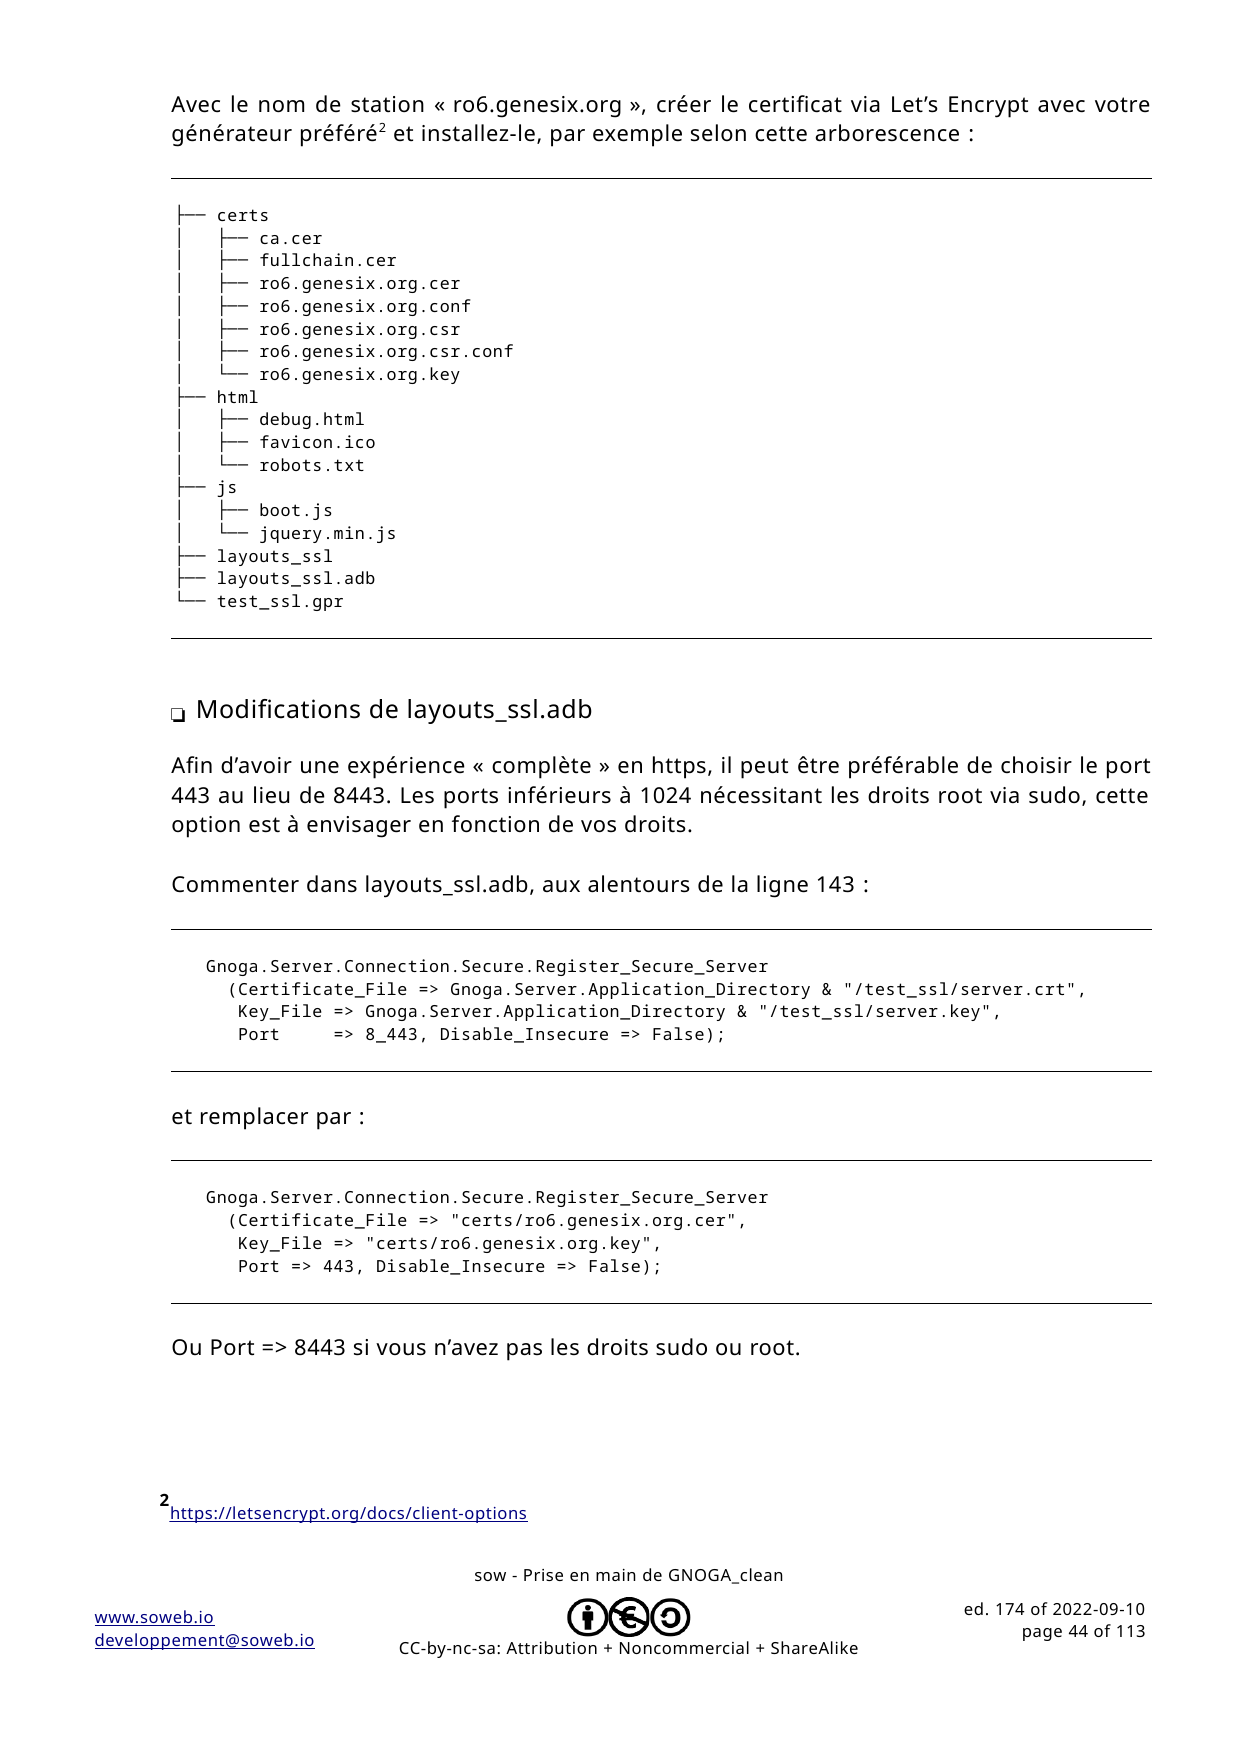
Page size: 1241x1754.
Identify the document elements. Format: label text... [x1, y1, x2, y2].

list ├── js [171, 473, 1152, 496]
text Commenter dans layouts_ssl.adb, aux alentours de la ligne 143 : [171, 869, 1152, 899]
subtitle Modifications de layouts_ssl.adb [171, 692, 1152, 738]
list Port => 443, Disable_Insecure => False); [171, 1251, 1152, 1303]
list │ └── robots.txt [171, 450, 1152, 473]
list │ └── ro6.genesix.org.key [171, 359, 1152, 382]
list │ ├── boot.js [171, 496, 1152, 518]
list │ ├── ro6.genesix.org.csr.conf [171, 337, 1152, 359]
list (Certificate_File => Gnoga.Server.Application_Directory & "/test_ssl/server.crt", [171, 974, 1152, 997]
list (Certificate_File => "certs/ro6.genesix.org.cer", [171, 1206, 1152, 1228]
text https://letsencrypt.org/docs/client-options [159, 1488, 1152, 1528]
list │ ├── fullchain.cer [171, 246, 1152, 269]
list │ └── jquery.min.js [171, 518, 1152, 541]
text et remplacer par : [171, 1101, 1152, 1131]
list └── test_ssl.gpr [171, 587, 1152, 638]
list Key_File => "certs/ro6.genesix.org.key", [171, 1228, 1152, 1251]
list Key_File => Gnoga.Server.Application_Directory & "/test_ssl/server.key", [171, 997, 1152, 1019]
picture [566, 1597, 691, 1637]
list │ ├── favicon.ico [171, 428, 1152, 450]
list │ ├── debug.html [171, 405, 1152, 428]
list │ ├── ca.cer [171, 223, 1152, 246]
list │ ├── ro6.genesix.org.csr [171, 314, 1152, 337]
list ├── layouts_ssl.adb [171, 564, 1152, 587]
list ├── layouts_ssl [171, 541, 1152, 564]
list │ ├── ro6.genesix.org.conf [171, 291, 1152, 314]
list Gnoga.Server.Connection.Secure.Register_Secure_Server [171, 1161, 1152, 1206]
text Afin d’avoir une expérience « complète » en https, il peut être préférable de choisir le port 443 au lieu de 8443. Les ports inférieurs à 1024 nécessitant les droits root via sudo, cette option est à envisager en fonction de vos droits. [171, 750, 1152, 839]
text Ou Port => 8443 si vous n’avez pas les droits sudo ou root. [171, 1332, 1152, 1362]
list Gnoga.Server.Connection.Secure.Register_Secure_Server [171, 930, 1152, 974]
text Avec le nom de station « ro6.genesix.org », créer le certificat via Let’s Encrypt avec votre générateur préféré et installez-le, par exemple selon cette arborescence : [171, 88, 1152, 148]
list │ ├── ro6.genesix.org.cer [171, 269, 1152, 291]
list Port => 8_443, Disable_Insecure => False); [171, 1019, 1152, 1071]
list ├── html [171, 382, 1152, 405]
list ├── certs [171, 179, 1152, 223]
